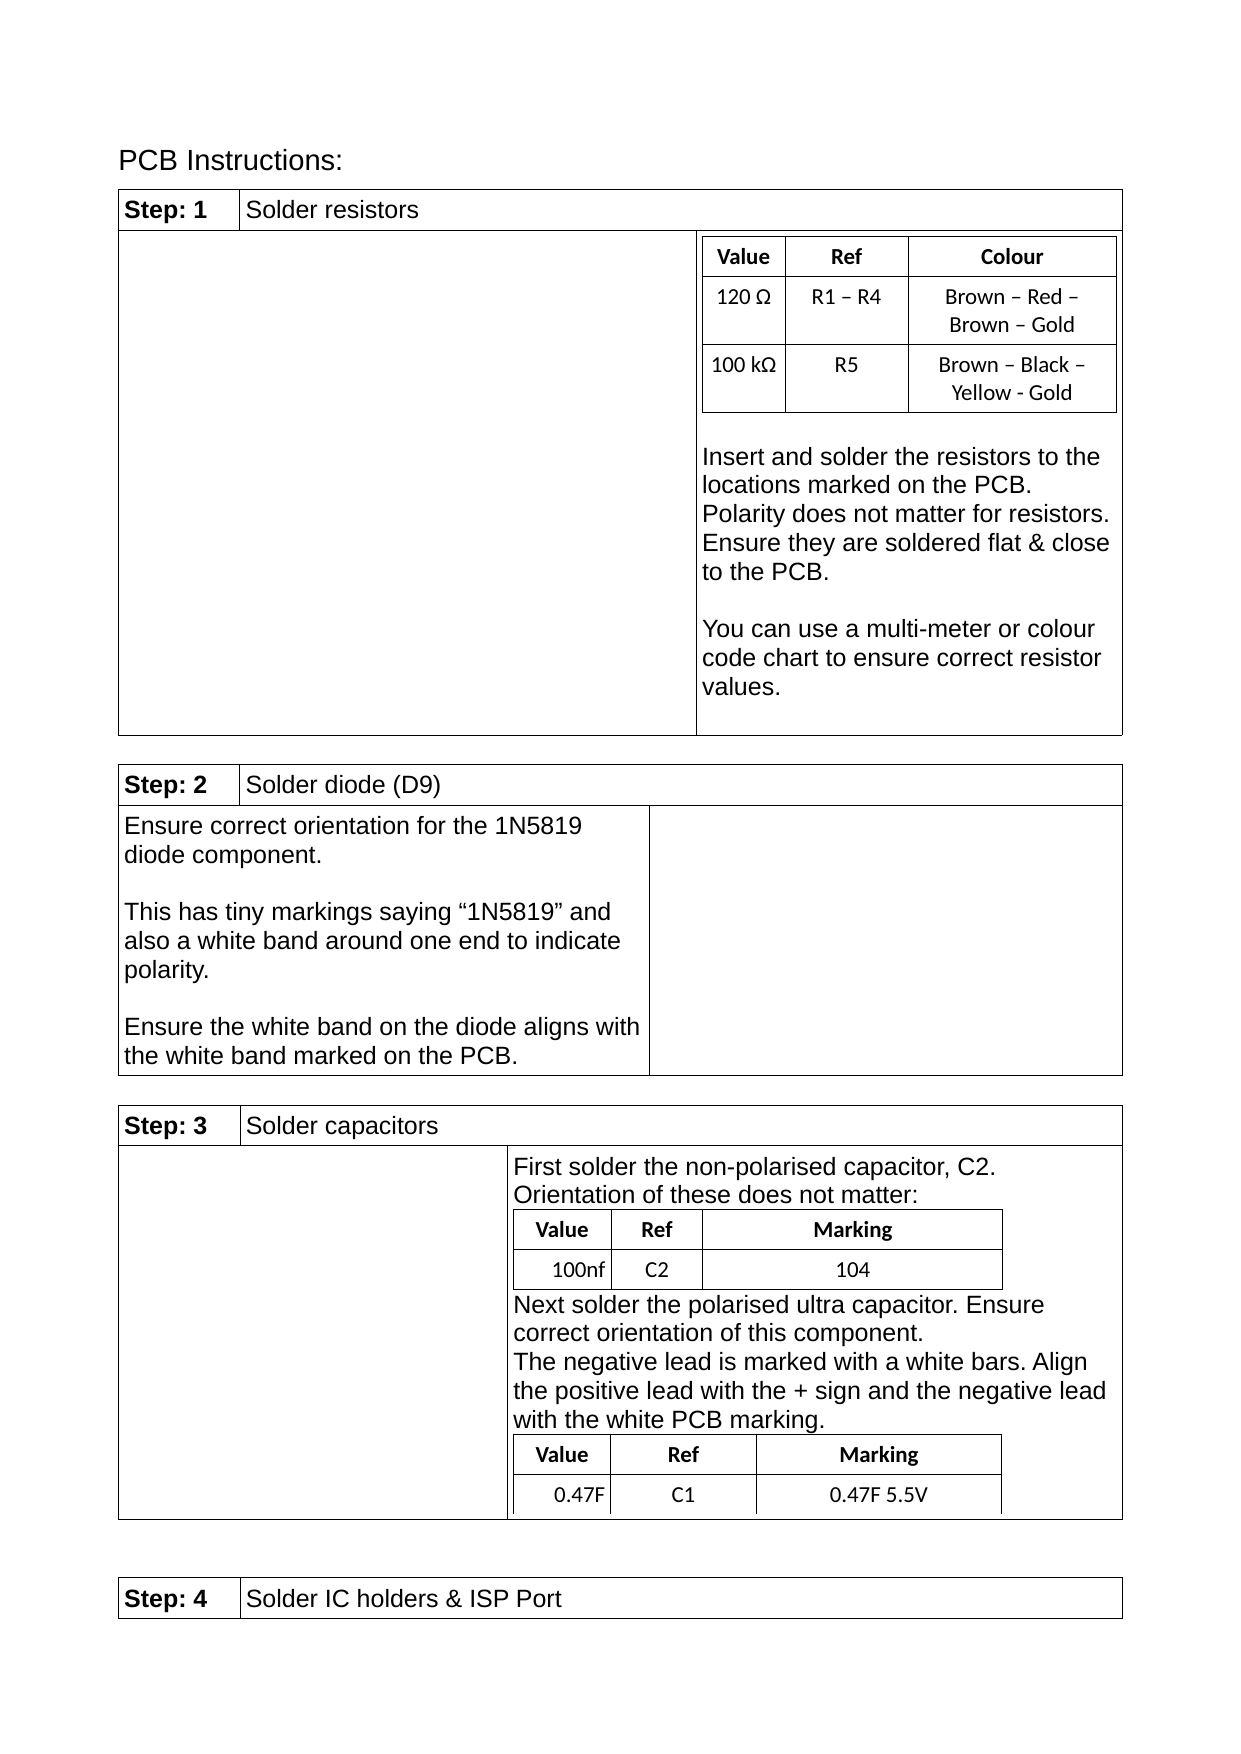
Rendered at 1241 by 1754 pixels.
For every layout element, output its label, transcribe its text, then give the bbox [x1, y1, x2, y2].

table_cell Insert and solder the resistors to the locations marked on the PCB. Polarity does not matter for resistors. Ensure they are soldered flat & close to the PCB. You can use a multi-meter or colour code chart to ensure correct resistor values. [697, 231, 1122, 735]
table_header Marking [757, 1435, 1001, 1473]
table_cell C2 [612, 1250, 702, 1289]
table_header Marking [703, 1210, 1002, 1249]
table_header Value [514, 1210, 611, 1249]
table_cell 100 kΩ [703, 345, 785, 412]
table_header Ref [611, 1435, 756, 1473]
table_cell Ensure correct orientation for the 1N5819 diode component. This has tiny markings saying “1N5819” and also a white band around one end to indicate polarity. Ensure the white band on the diode aligns with the white band marked on the PCB. [119, 806, 649, 1075]
table_cell [650, 806, 1122, 1075]
table_cell [119, 1146, 507, 1519]
table_cell First solder the non-polarised capacitor, C2. Orientation of these does not matter: Next solder the polarised ultra capacitor. Ensure correct orientation of this component. The negative lead is marked with a white bars. Align the positive lead with the + sign and the negative lead with the white PCB marking. [508, 1146, 1122, 1519]
table_cell 104 [703, 1250, 1002, 1289]
table_header Colour [909, 237, 1116, 276]
table_cell C1 [611, 1475, 756, 1513]
table_header Step: 2 [119, 765, 239, 805]
table_cell [119, 231, 696, 735]
table_header Solder resistors [240, 190, 1122, 230]
table_header Ref [786, 237, 908, 276]
table_header Value [703, 237, 785, 276]
table_header Ref [612, 1210, 702, 1249]
table_cell R1 – R4 [786, 277, 908, 344]
table_cell R5 [786, 345, 908, 412]
table_header Step: 4 [119, 1578, 240, 1618]
table_header Step: 3 [119, 1106, 240, 1145]
table_cell 100nf [514, 1250, 611, 1289]
table_header Solder diode (D9) [240, 765, 1122, 805]
table_cell Brown – Black – Yellow - Gold [909, 345, 1116, 412]
table_cell 0.47F 5.5V [757, 1475, 1001, 1513]
table_cell 120 Ω [703, 277, 785, 344]
table_header Solder IC holders & ISP Port [241, 1578, 1122, 1618]
table_header Value [514, 1435, 610, 1473]
table_cell 0.47F [514, 1475, 610, 1513]
table_header Step: 1 [119, 190, 239, 230]
table_header Solder capacitors [241, 1106, 1122, 1145]
table_cell Brown – Red – Brown – Gold [909, 277, 1116, 344]
subtitle PCB Instructions: [118, 143, 1122, 177]
